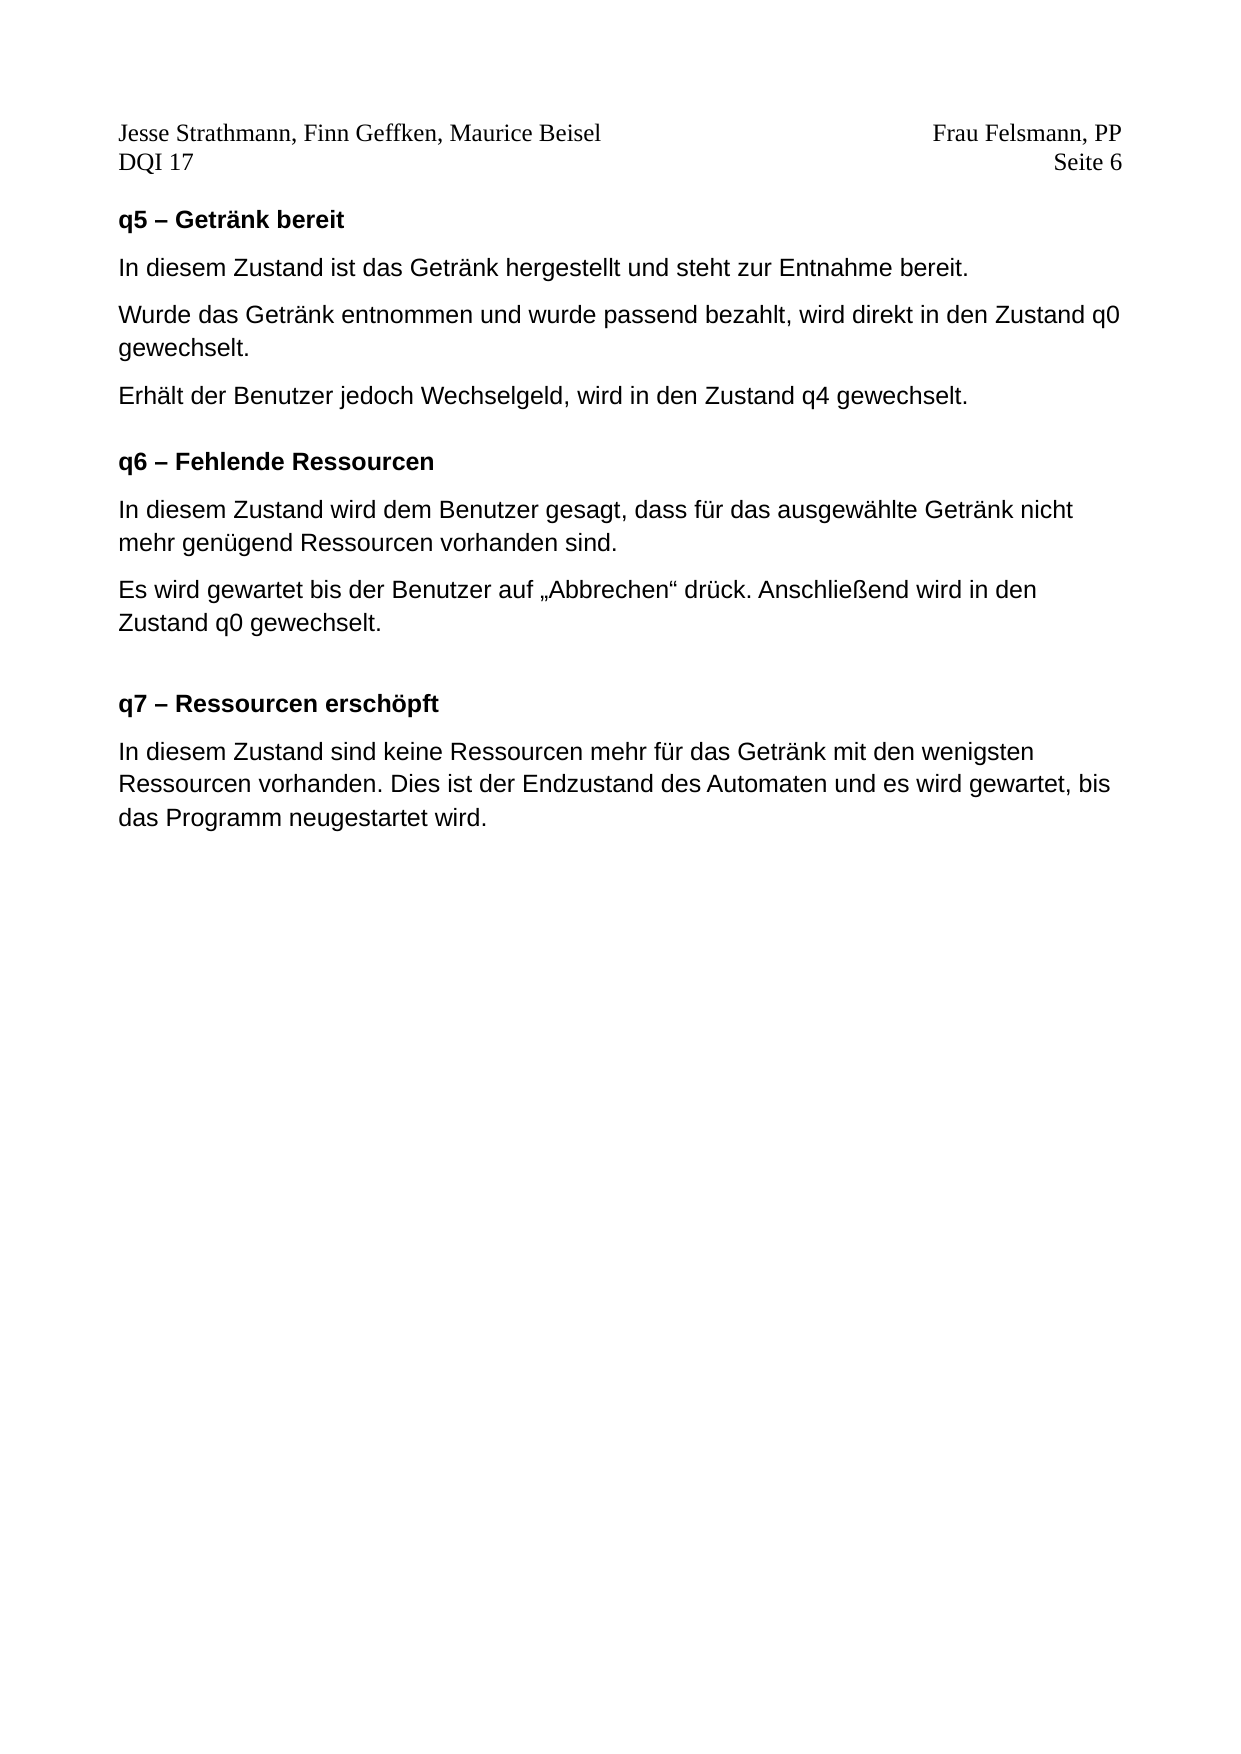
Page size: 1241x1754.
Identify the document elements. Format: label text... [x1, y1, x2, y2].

text Erhält der Benutzer jedoch Wechselgeld, wird in den Zustand q4 gewechselt. q6 – Fehlende Ressourcen [118, 381, 1122, 476]
text In diesem Zustand ist das Getränk hergestellt und steht zur Entnahme bereit. [118, 253, 1122, 281]
text In diesem Zustand wird dem Benutzer gesagt, dass für das ausgewählte Getränk nicht mehr genügend Ressourcen vorhanden sind. [118, 494, 1122, 556]
text q7 – Ressourcen erschöpft [118, 656, 1122, 718]
text q5 – Getränk bereit [118, 205, 1122, 234]
text Es wird gewartet bis der Benutzer auf „Abbrechen“ drück. Anschließend wird in den Zustand q0 gewechselt. [118, 575, 1122, 637]
text In diesem Zustand sind keine Ressourcen mehr für das Getränk mit den wenigsten Ressourcen vorhanden. Dies ist der Endzustand des Automaten und es wird gewartet, bis das Programm neugestartet wird. [118, 736, 1122, 831]
text Wurde das Getränk entnommen und wurde passend bezahlt, wird direkt in den Zustand q0 gewechselt. [118, 300, 1122, 362]
